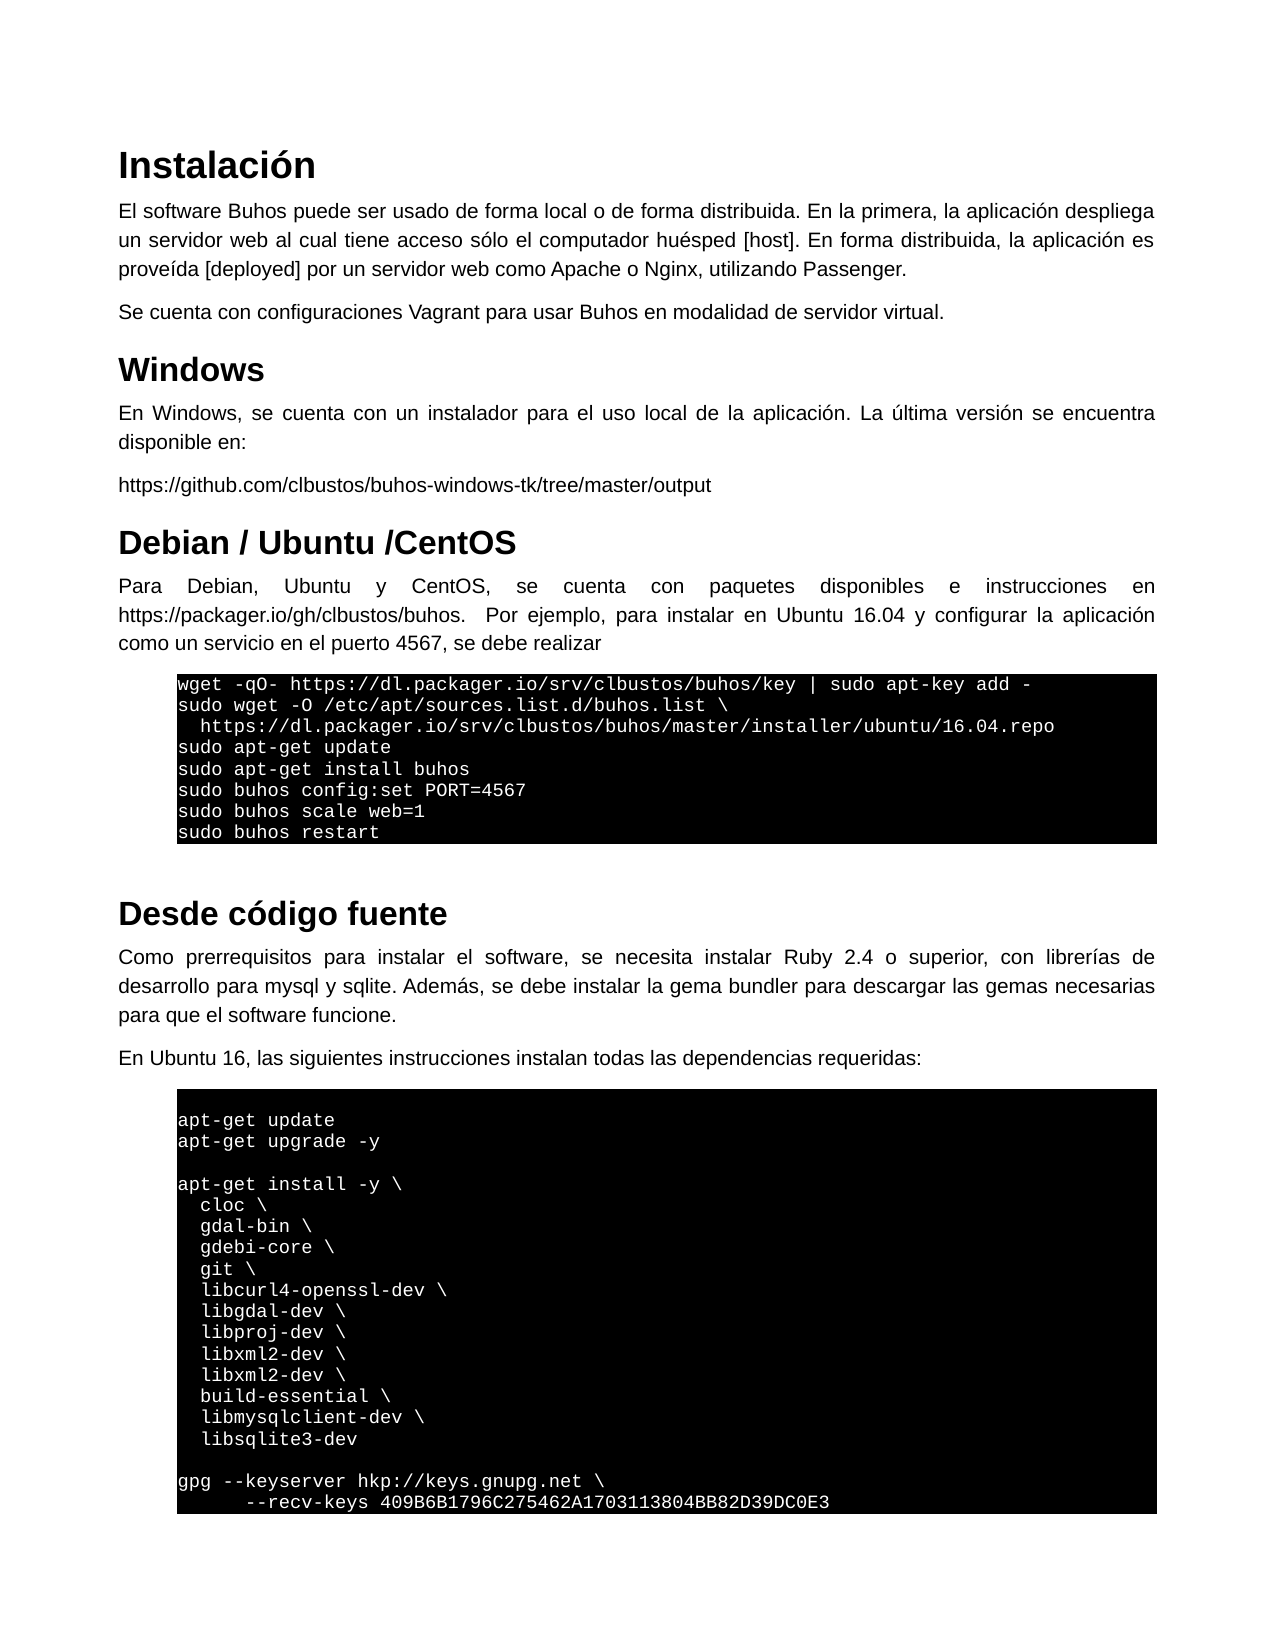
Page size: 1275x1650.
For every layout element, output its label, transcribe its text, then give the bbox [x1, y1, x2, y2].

text libxml2-dev \ [177, 1366, 1157, 1387]
text sudo apt-get update [177, 738, 1157, 759]
subtitle Debian / Ubuntu /CentOS [118, 522, 1157, 561]
text --recv-keys 409B6B1796C275462A1703113804BB82D39DC0E3 [177, 1493, 1157, 1514]
text apt-get install -y \ [177, 1174, 1157, 1196]
text libproj-dev \ [177, 1323, 1157, 1344]
subtitle Windows [118, 350, 1157, 388]
text sudo buhos restart [177, 823, 1157, 844]
text libmysqlclient-dev \ [177, 1408, 1157, 1429]
text Como prerrequisitos para instalar el software, se necesita instalar Ruby 2.4 o superior, con librerías de desarrollo para mysql y sqlite. Además, se debe instalar la gema bundler para descargar las gemas necesarias para que el software funcione. [118, 945, 1157, 1027]
text libgdal-dev \ [177, 1302, 1157, 1323]
text apt-get upgrade -y [177, 1132, 1157, 1153]
text gdebi-core \ [177, 1238, 1157, 1259]
text https://dl.packager.io/srv/clbustos/buhos/master/installer/ubuntu/16.04.repo [177, 717, 1157, 738]
text gpg --keyserver hkp://keys.gnupg.net \ [177, 1472, 1157, 1493]
text cloc \ [177, 1196, 1157, 1217]
text libsqlite3-dev [177, 1429, 1157, 1451]
text libcurl4-openssl-dev \ [177, 1281, 1157, 1302]
text Para Debian, Ubuntu y CentOS, se cuenta con paquetes disponibles e instrucciones en https://packager.io/gh/clbustos/buhos. Por ejemplo, para instalar en Ubuntu 16.04 y configurar la aplicación como un servicio en el puerto 4567, se debe realizar [118, 574, 1157, 655]
text build-essential \ [177, 1387, 1157, 1408]
subtitle Instalación [118, 143, 1157, 187]
text sudo buhos config:set PORT=4567 [177, 781, 1157, 802]
text Se cuenta con configuraciones Vagrant para usar Buhos en modalidad de servidor virtual. [118, 300, 1157, 324]
text apt-get update [177, 1111, 1157, 1132]
text gdal-bin \ [177, 1217, 1157, 1238]
text libxml2-dev \ [177, 1344, 1157, 1366]
text wget -qO- https://dl.packager.io/srv/clbustos/buhos/key | sudo apt-key add - [177, 674, 1157, 696]
text sudo wget -O /etc/apt/sources.list.d/buhos.list \ [177, 696, 1157, 717]
text sudo apt-get install buhos [177, 759, 1157, 781]
text El software Buhos puede ser usado de forma local o de forma distribuida. En la primera, la aplicación despliega un servidor web al cual tiene acceso sólo el computador huésped [host]. En forma distribuida, la aplicación es proveída [deployed] por un servidor web como Apache o Nginx, utilizando Passenger. [118, 199, 1157, 281]
text En Windows, se cuenta con un instalador para el uso local de la aplicación. La última versión se encuentra disponible en: [118, 401, 1157, 453]
text sudo buhos scale web=1 [177, 802, 1157, 823]
text git \ [177, 1259, 1157, 1281]
subtitle Desde código fuente [118, 894, 1157, 933]
text En Ubuntu 16, las siguientes instrucciones instalan todas las dependencias requeridas: [118, 1046, 1157, 1070]
text https://github.com/clbustos/buhos-windows-tk/tree/master/output [118, 473, 1157, 497]
